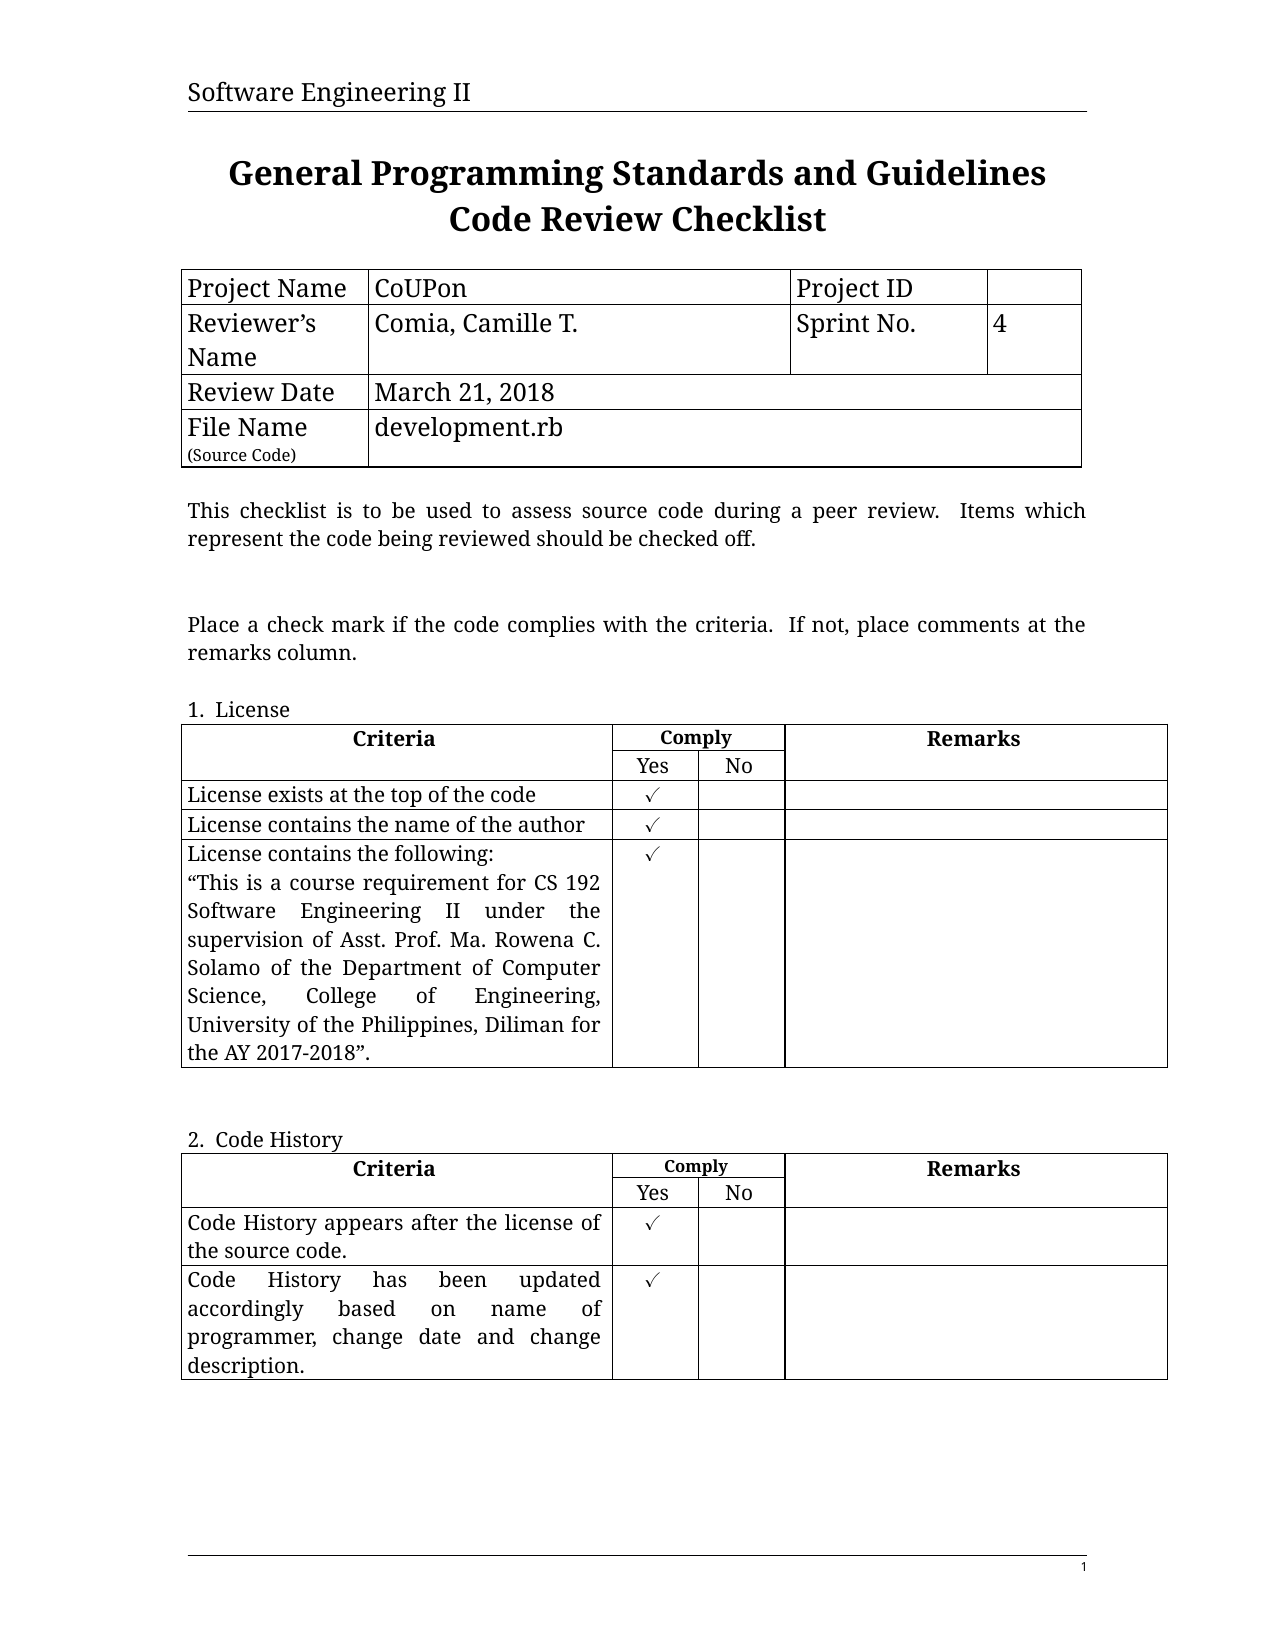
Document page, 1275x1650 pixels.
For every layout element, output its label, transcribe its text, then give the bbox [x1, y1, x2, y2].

table_cell Code History has been updated accordingly based on name of programmer, change date and change description. [182, 1266, 612, 1379]
table_cell Yes [613, 751, 698, 779]
table_cell License contains the following: “This is a course requirement for CS 192 Software Engineering II under the supervision of Asst. Prof. Ma. Rowena C. Solamo of the Department of Computer Science, College of Engineering, University of the Philippines, Diliman for the AY 2017-2018”. [182, 840, 612, 1067]
table_cell Code History appears after the license of the source code. [182, 1208, 612, 1264]
text Place a check mark if the code complies with the criteria. If not, place comments at the remarks column. [187, 610, 1087, 667]
text 2. Code History [187, 1125, 1087, 1153]
table_cell No [699, 751, 784, 779]
table_header Comply [613, 1154, 784, 1177]
table_cell [786, 781, 1167, 809]
table_cell Comia, Camille T. [369, 305, 790, 373]
table_cell File Name (Source Code) [182, 410, 368, 466]
table_cell Yes [613, 1178, 698, 1207]
table_header CoUPon [369, 270, 790, 304]
table_cell [786, 1208, 1167, 1264]
table_cell Review Date [182, 375, 368, 409]
table_cell [786, 1266, 1167, 1379]
text General Programming Standards and Guidelines Code Review Checklist [187, 150, 1087, 241]
table_cell Reviewer’s Name [182, 305, 368, 373]
text 1. License [187, 695, 1087, 723]
table_cell ✓ [613, 810, 698, 838]
table_cell [786, 810, 1167, 838]
table_cell [699, 1208, 784, 1264]
table_cell development.rb [369, 410, 1081, 466]
table_cell [699, 781, 784, 809]
table_header Criteria [182, 725, 612, 779]
table_header Project ID [791, 270, 987, 304]
table_cell ✓ [613, 1208, 698, 1264]
table_cell No [699, 1178, 784, 1207]
table_cell [699, 1266, 784, 1379]
table_cell Sprint No. [791, 305, 987, 373]
table_cell ✓ [613, 781, 698, 809]
table_header Remarks [786, 725, 1167, 779]
table_cell ✓ [613, 1266, 698, 1379]
table_cell March 21, 2018 [369, 375, 1081, 409]
table_cell 4 [988, 305, 1081, 373]
text This checklist is to be used to assess source code during a peer review. Items which represent the code being reviewed should be checked off. [187, 496, 1087, 553]
table_cell ✓ [613, 840, 698, 1067]
table_cell [699, 840, 784, 1067]
table_cell [699, 810, 784, 838]
table_header Project Name [182, 270, 368, 304]
table_header Remarks [786, 1154, 1167, 1207]
table_cell License contains the name of the author [182, 810, 612, 838]
table_cell [786, 840, 1167, 1067]
table_cell License exists at the top of the code [182, 781, 612, 809]
table_header Comply [613, 725, 784, 750]
table_header [988, 270, 1081, 304]
table_header Criteria [182, 1154, 612, 1207]
